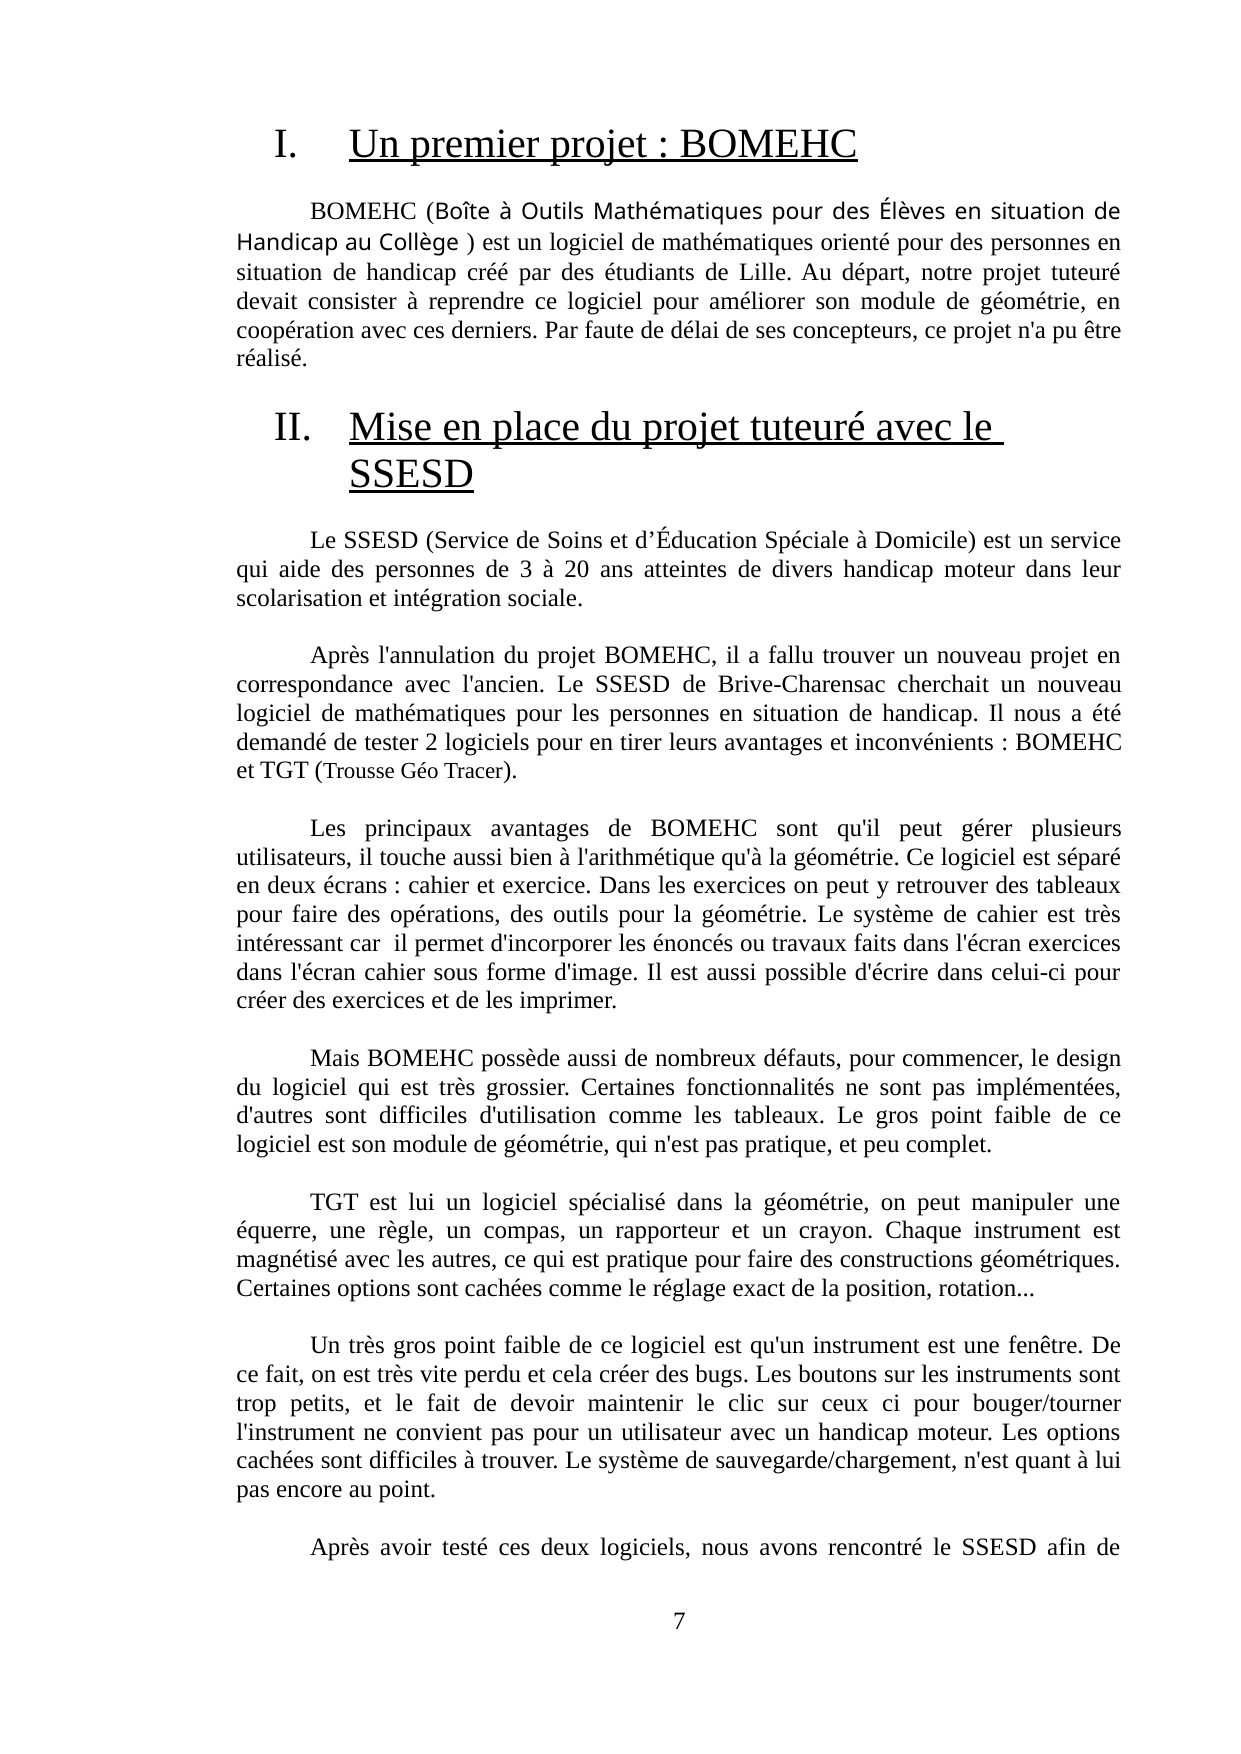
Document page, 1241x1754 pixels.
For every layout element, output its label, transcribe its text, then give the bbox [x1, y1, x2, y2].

text TGT est lui un logiciel spécialisé dans la géométrie, on peut manipuler une équerre, une règle, un compas, un rapporteur et un crayon. Chaque instrument est magnétisé avec les autres, ce qui est pratique pour faire des constructions géométriques. Certaines options sont cachées comme le réglage exact de la position, rotation... [236, 1187, 1122, 1302]
list Un premier projet : BOMEHC [274, 118, 1122, 166]
text Un très gros point faible de ce logiciel est qu'un instrument est une fenêtre. De ce fait, on est très vite perdu et cela créer des bugs. Les boutons sur les instruments sont trop petits, et le fait de devoir maintenir le clic sur ceux ci pour bouger/tourner l'instrument ne convient pas pour un utilisateur avec un handicap moteur. Les options cachées sont difficiles à trouver. Le système de sauvegarde/chargement, n'est quant à lui pas encore au point. [236, 1331, 1122, 1503]
list Mise en place du projet tuteuré avec le SSESD [274, 401, 1122, 497]
text BOMEHC (Boîte à Outils Mathématiques pour des Élèves en situation de Handicap au Collège ) est un logiciel de mathématiques orienté pour des personnes en situation de handicap créé par des étudiants de Lille. Au départ, notre projet tuteuré devait consister à reprendre ce logiciel pour améliorer son module de géométrie, en coopération avec ces derniers. Par faute de délai de ses concepteurs, ce projet n'a pu être réalisé. [236, 195, 1122, 372]
text Mais BOMEHC possède aussi de nombreux défauts, pour commencer, le design du logiciel qui est très grossier. Certaines fonctionnalités ne sont pas implémentées, d'autres sont difficiles d'utilisation comme les tableaux. Le gros point faible de ce logiciel est son module de géométrie, qui n'est pas pratique, et peu complet. [236, 1043, 1122, 1158]
text Le SSESD (Service de Soins et d’Éducation Spéciale à Domicile) est un service qui aide des personnes de 3 à 20 ans atteintes de divers handicap moteur dans leur scolarisation et intégration sociale. [236, 526, 1122, 612]
text Après l'annulation du projet BOMEHC, il a fallu trouver un nouveau projet en correspondance avec l'ancien. Le SSESD de Brive-Charensac cherchait un nouveau logiciel de mathématiques pour les personnes en situation de handicap. Il nous a été demandé de tester 2 logiciels pour en tirer leurs avantages et inconvénients : BOMEHC et TGT (Trousse Géo Tracer). [236, 641, 1122, 784]
text Les principaux avantages de BOMEHC sont qu'il peut gérer plusieurs utilisateurs, il touche aussi bien à l'arithmétique qu'à la géométrie. Ce logiciel est séparé en deux écrans : cahier et exercice. Dans les exercices on peut y retrouver des tableaux pour faire des opérations, des outils pour la géométrie. Le système de cahier est très intéressant car il permet d'incorporer les énoncés ou travaux faits dans l'écran exercices dans l'écran cahier sous forme d'image. Il est aussi possible d'écrire dans celui-ci pour créer des exercices et de les imprimer. [236, 813, 1122, 1014]
text Après avoir testé ces deux logiciels, nous avons rencontré le SSESD afin de [236, 1532, 1122, 1561]
